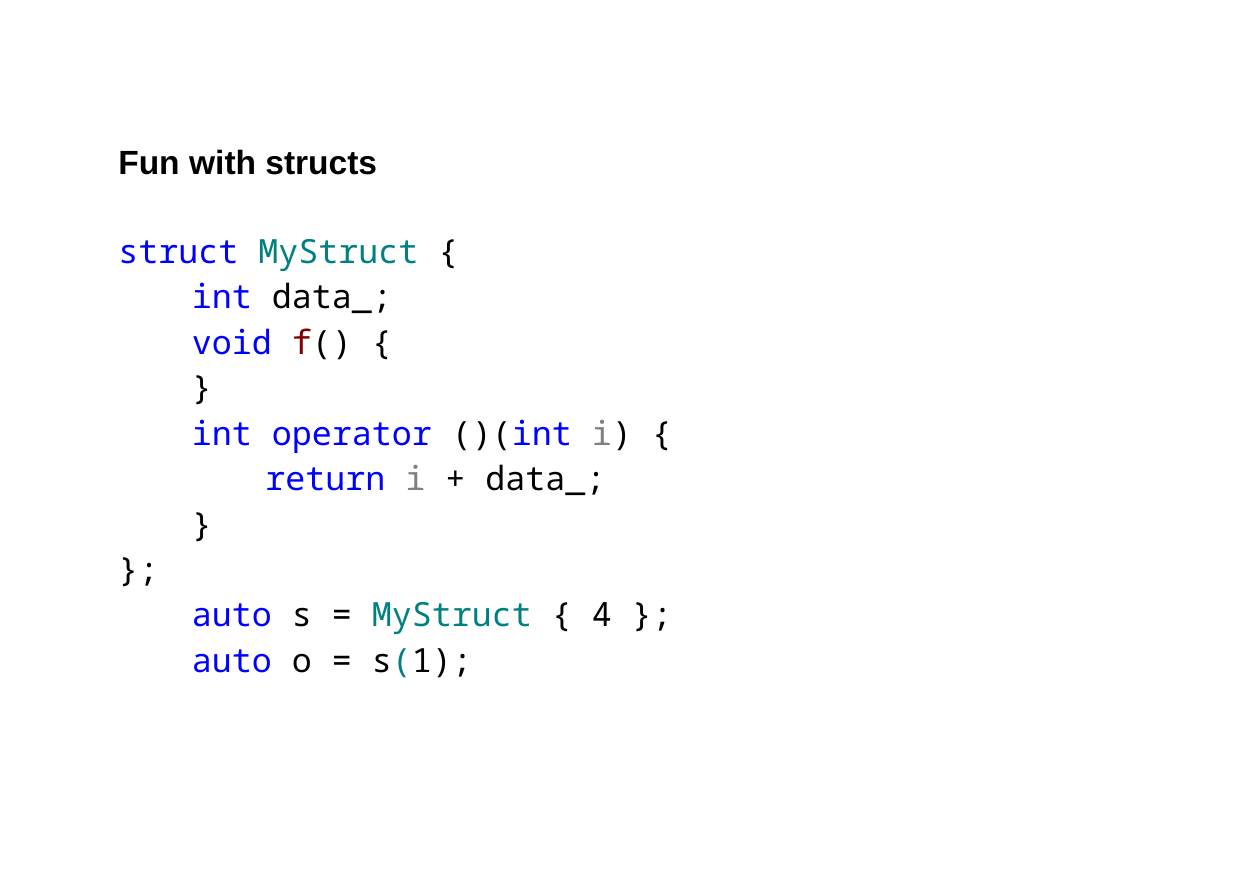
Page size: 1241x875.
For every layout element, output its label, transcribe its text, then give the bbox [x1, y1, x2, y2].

text void f() { [118, 319, 1122, 364]
text }; [118, 546, 1122, 591]
text int operator ()(int i) { [118, 409, 1122, 455]
text auto o = s(1); [118, 637, 1122, 682]
text auto s = MyStruct { 4 }; [118, 591, 1122, 637]
text int data_; [118, 273, 1122, 319]
text } [118, 364, 1122, 409]
text } [118, 500, 1122, 546]
text return i + data_; [118, 455, 1122, 500]
text struct MyStruct { [118, 228, 1122, 273]
subtitle Fun with structs [118, 143, 1122, 182]
